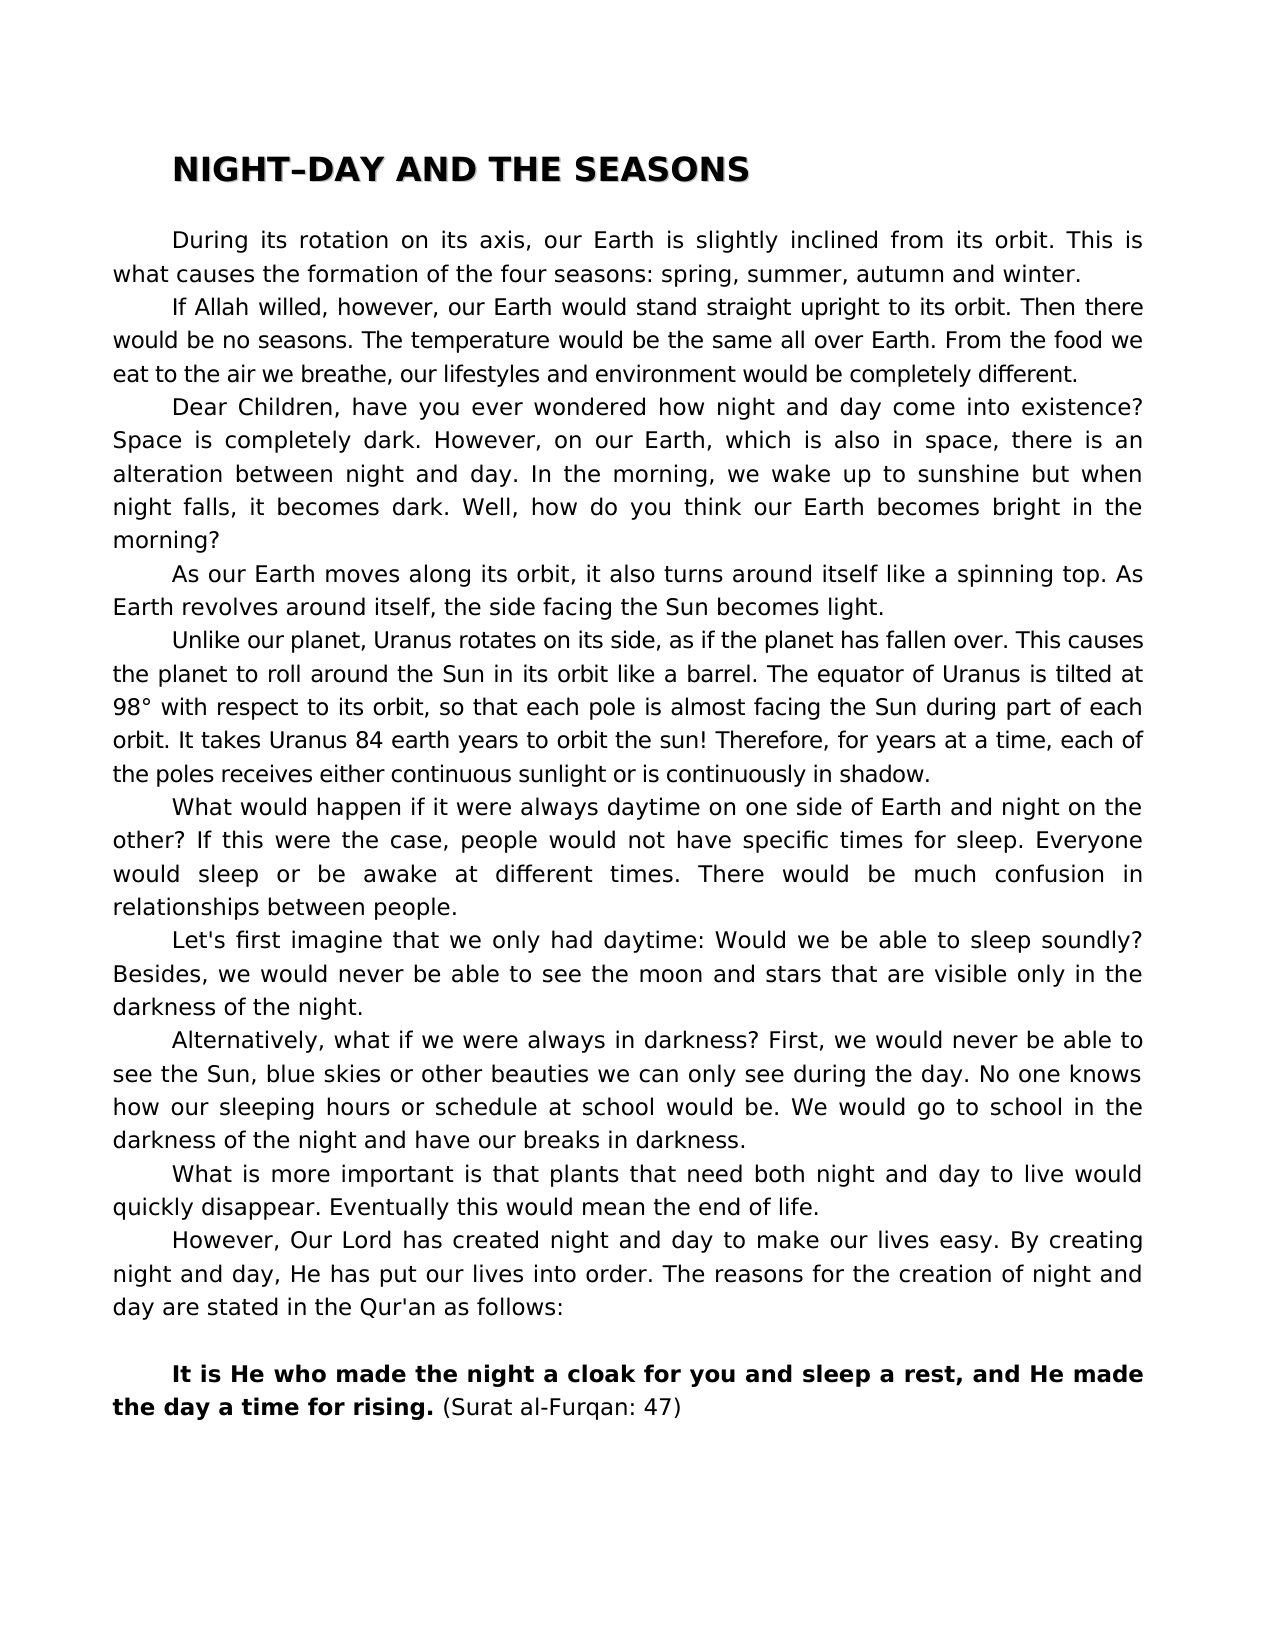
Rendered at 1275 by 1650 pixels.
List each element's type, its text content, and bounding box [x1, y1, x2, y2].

text However, Our Lord has created night and day to make our lives easy. By creating night and day, He has put our lives into order. The reasons for the creation of night and day are stated in the Qur'an as follows: [112, 1222, 1145, 1322]
text Dear Children, have you ever wondered how night and day come into existence? Space is completely dark. However, on our Earth, which is also in space, there is an alteration between night and day. In the morning, we wake up to sunshine but when night falls, it becomes dark. Well, how do you think our Earth becomes bright in the morning? [112, 389, 1145, 556]
text What would happen if it were always daytime on one side of Earth and night on the other? If this were the case, people would not have specific times for sleep. Everyone would sleep or be awake at different times. There would be much confusion in relationships between people. [112, 789, 1145, 922]
text Let's first imagine that we only had daytime: Would we be able to sleep soundly? Besides, we would never be able to see the moon and stars that are visible only in the darkness of the night. [112, 922, 1145, 1022]
text Alternatively, what if we were always in darkness? First, we would never be able to see the Sun, blue skies or other beauties we can only see during the day. No one knows how our sleeping hours or schedule at school would be. We would go to school in the darkness of the night and have our breaks in darkness. [112, 1022, 1145, 1156]
text It is He who made the night a cloak for you and sleep a rest, and He made the day a time for rising. (Surat al-Furqan: 47) [112, 1356, 1145, 1422]
text NIGHT–DAY AND THE SEASONS [112, 150, 1145, 189]
text As our Earth moves along its orbit, it also turns around itself like a spinning top. As Earth revolves around itself, the side facing the Sun becomes light. [112, 556, 1145, 622]
text If Allah willed, however, our Earth would stand straight upright to its orbit. Then there would be no seasons. The temperature would be the same all over Earth. From the food we eat to the air we breathe, our lifestyles and environment would be completely different. [112, 289, 1145, 389]
text During its rotation on its axis, our Earth is slightly inclined from its orbit. This is what causes the formation of the four seasons: spring, summer, autumn and winter. [112, 222, 1145, 289]
text Unlike our planet, Uranus rotates on its side, as if the planet has fallen over. This causes the planet to roll around the Sun in its orbit like a barrel. The equator of Uranus is tilted at 98° with respect to its orbit, so that each pole is almost facing the Sun during part of each orbit. It takes Uranus 84 earth years to orbit the sun! Therefore, for years at a time, each of the poles receives either continuous sunlight or is continuously in shadow. [112, 622, 1145, 789]
text What is more important is that plants that need both night and day to live would quickly disappear. Eventually this would mean the end of life. [112, 1156, 1145, 1222]
